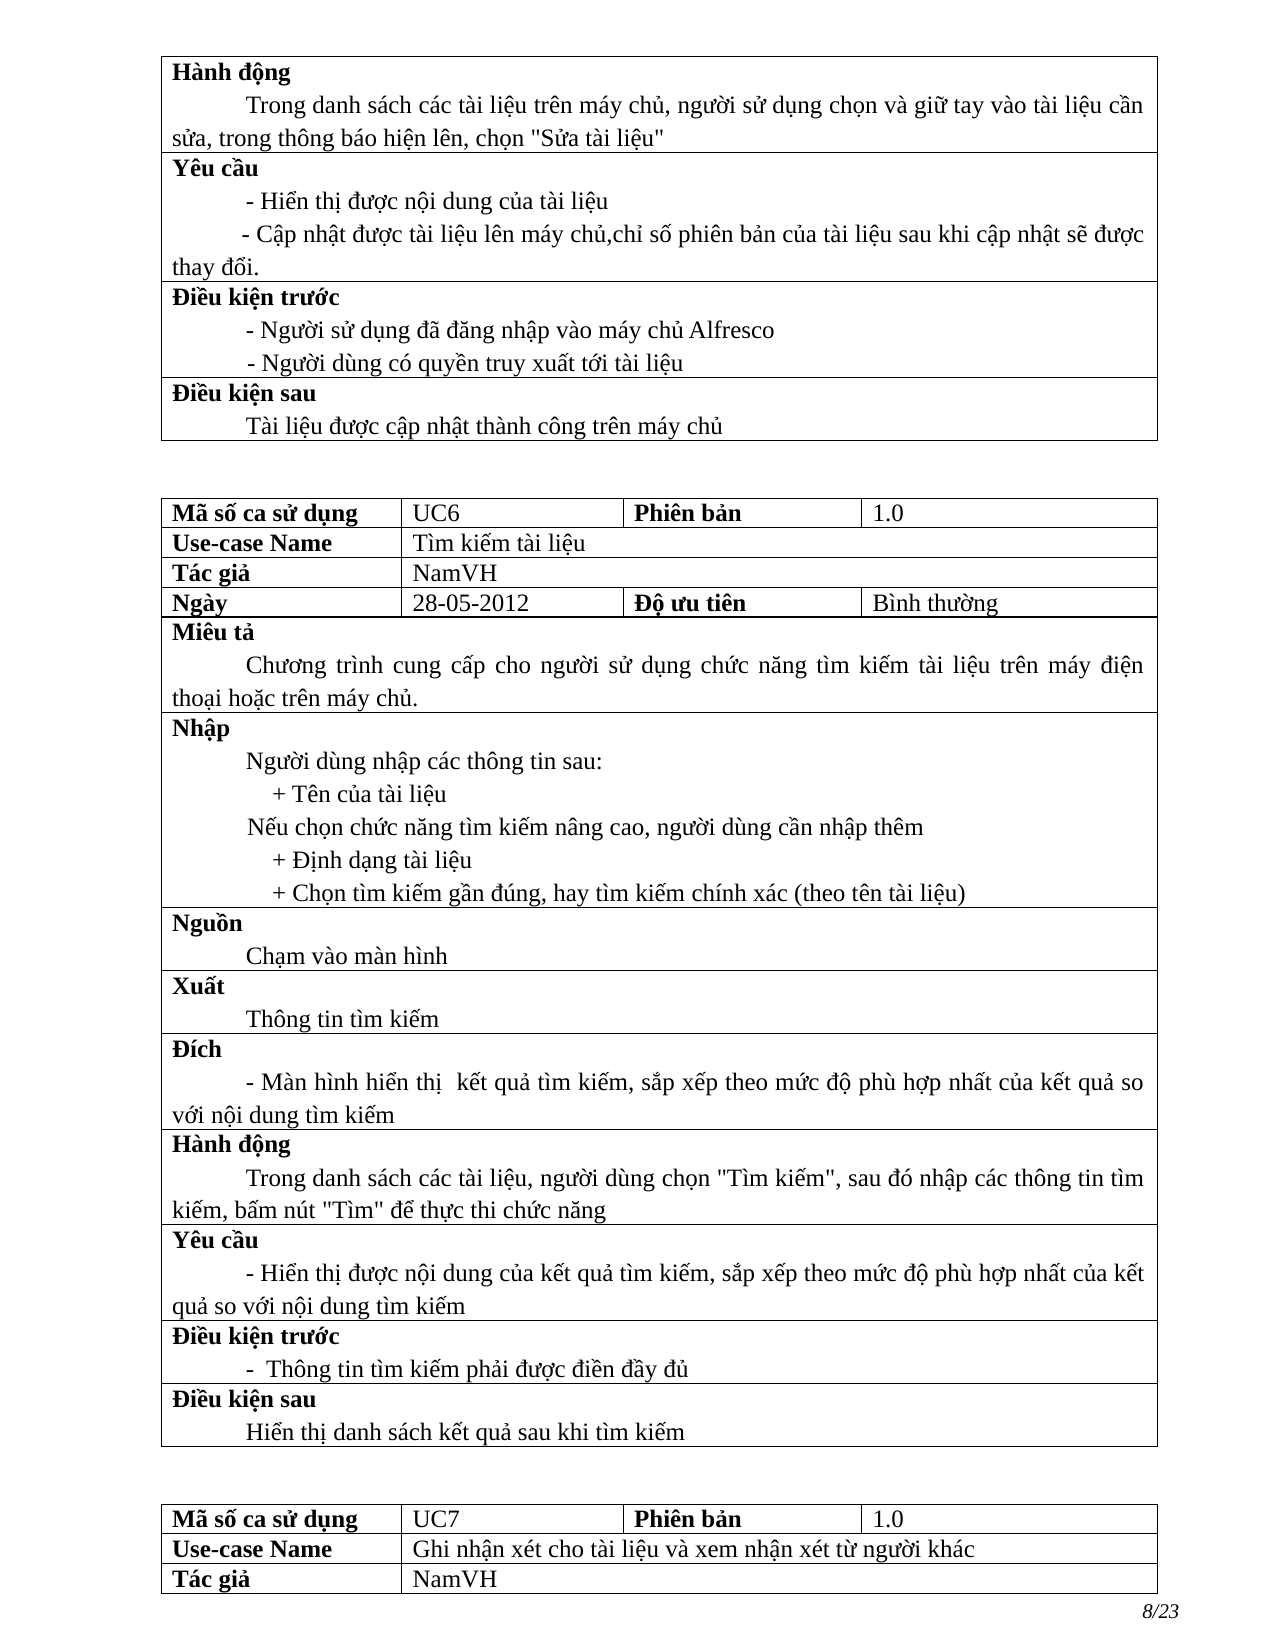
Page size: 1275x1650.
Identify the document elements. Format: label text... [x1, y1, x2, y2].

table_cell Tác giả [162, 1564, 401, 1593]
table_cell Nguồn Chạm vào màn hình [162, 908, 1157, 970]
table_cell Ghi nhận xét cho tài liệu và xem nhận xét từ người khác [402, 1534, 1157, 1563]
table_cell Hành động Trong danh sách các tài liệu trên máy chủ, người sử dụng chọn và giữ tay vào tài liệu cần sửa, trong thông báo hiện lên, chọn "Sửa tài liệu" [162, 57, 1157, 152]
table_header Mã số ca sử dụng [162, 1505, 401, 1533]
table_cell Hành động Trong danh sách các tài liệu, người dùng chọn "Tìm kiếm", sau đó nhập các thông tin tìm kiếm, bấm nút "Tìm" để thực thi chức năng [162, 1130, 1157, 1224]
table_header Mã số ca sử dụng [162, 499, 401, 527]
table_cell Điều kiện trước - Thông tin tìm kiếm phải được điền đầy đủ [162, 1321, 1157, 1383]
table_cell NamVH [402, 558, 1157, 587]
table_cell Xuất Thông tin tìm kiếm [162, 971, 1157, 1033]
table_cell 28-05-2012 [402, 588, 623, 616]
table_cell Nhập Người dùng nhập các thông tin sau: + Tên của tài liệu Nếu chọn chức năng tìm kiếm nâng cao, người dùng cần nhập thêm + Định dạng tài liệu + Chọn tìm kiếm gần đúng, hay tìm kiếm chính xác (theo tên tài liệu) [162, 713, 1157, 907]
table_header UC7 [402, 1505, 623, 1533]
table_cell NamVH [402, 1564, 1157, 1593]
table_cell Bình thường [862, 588, 1157, 616]
table_header 1.0 [862, 1505, 1157, 1533]
table_cell Ngày [162, 588, 401, 616]
table_header UC6 [402, 499, 623, 527]
table_cell Yêu cầu - Hiển thị được nội dung của kết quả tìm kiếm, sắp xếp theo mức độ phù hợp nhất của kết quả so với nội dung tìm kiếm [162, 1225, 1157, 1320]
table_cell Điều kiện sau Tài liệu được cập nhật thành công trên máy chủ [162, 378, 1157, 439]
table_cell Use-case Name [162, 528, 401, 557]
table_cell Tác giả [162, 558, 401, 587]
table_cell Đích - Màn hình hiển thị kết quả tìm kiếm, sắp xếp theo mức độ phù hợp nhất của kết quả so với nội dung tìm kiếm [162, 1034, 1157, 1128]
table_cell Độ ưu tiên [624, 588, 861, 616]
table_cell Yêu cầu - Hiển thị được nội dung của tài liệu - Cập nhật được tài liệu lên máy chủ,chỉ số phiên bản của tài liệu sau khi cập nhật sẽ được thay đổi. [162, 153, 1157, 281]
table_cell Use-case Name [162, 1534, 401, 1563]
table_cell Điều kiện sau Hiển thị danh sách kết quả sau khi tìm kiếm [162, 1384, 1157, 1446]
table_header Phiên bản [624, 499, 861, 527]
table_cell Điều kiện trước - Người sử dụng đã đăng nhập vào máy chủ Alfresco - Người dùng có quyền truy xuất tới tài liệu [162, 282, 1157, 377]
table_header 1.0 [862, 499, 1157, 527]
table_cell Tìm kiếm tài liệu [402, 528, 1157, 557]
table_header Phiên bản [624, 1505, 861, 1533]
table_cell Miêu tả Chương trình cung cấp cho người sử dụng chức năng tìm kiếm tài liệu trên máy điện thoại hoặc trên máy chủ. [162, 618, 1157, 712]
